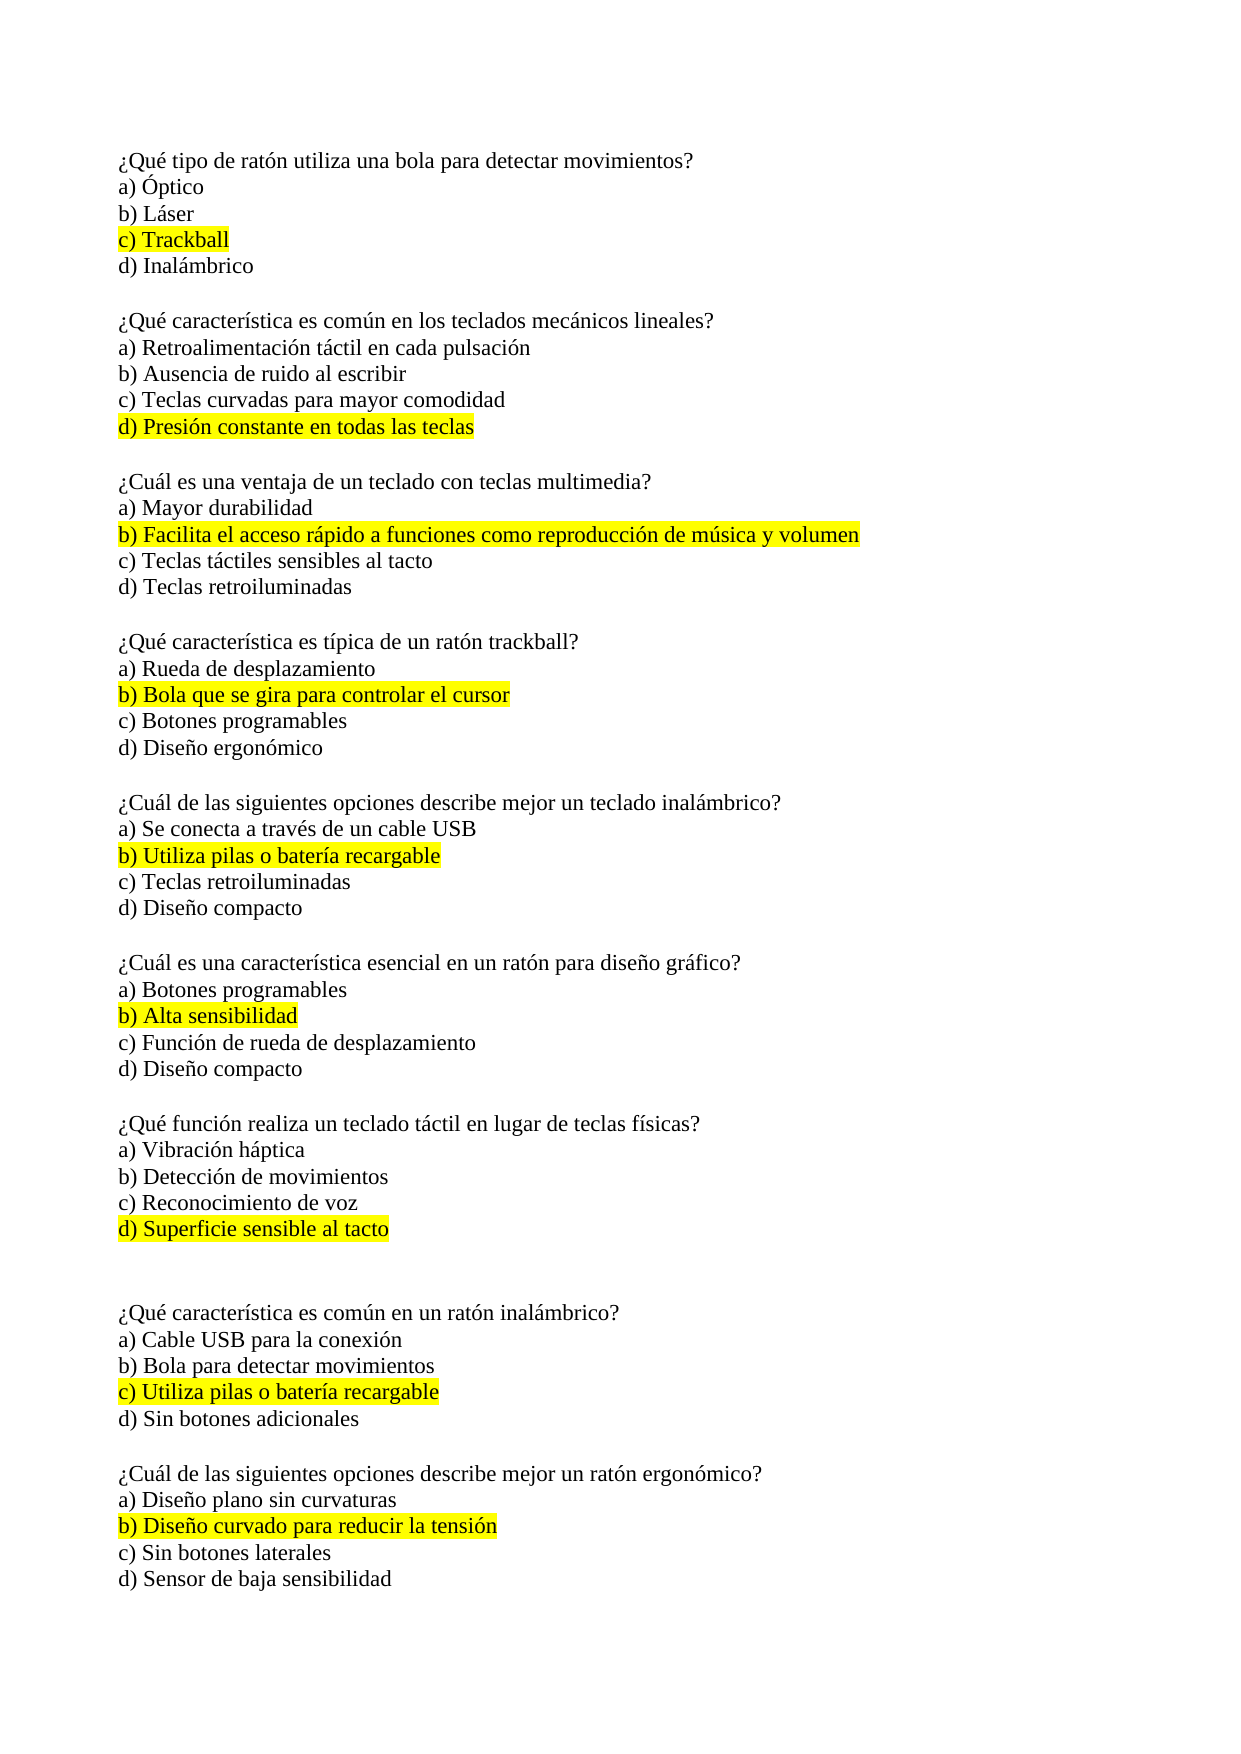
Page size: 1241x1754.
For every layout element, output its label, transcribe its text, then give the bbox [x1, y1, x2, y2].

text c) Utiliza pilas o batería recargable [118, 1378, 1122, 1405]
text c) Teclas táctiles sensibles al tacto [118, 547, 1122, 573]
text b) Diseño curvado para reducir la tensión [118, 1512, 1122, 1539]
text d) Diseño compacto [118, 1055, 1122, 1081]
text d) Sin botones adicionales [118, 1405, 1122, 1431]
text b) Facilita el acceso rápido a funciones como reproducción de música y volumen [118, 521, 1122, 547]
text ¿Cuál de las siguientes opciones describe mejor un teclado inalámbrico? [118, 789, 1122, 815]
text c) Sin botones laterales [118, 1539, 1122, 1565]
text b) Alta sensibilidad [118, 1002, 1122, 1028]
text ¿Cuál es una ventaja de un teclado con teclas multimedia? [118, 468, 1122, 494]
text d) Inalámbrico [118, 252, 1122, 279]
text ¿Cuál es una característica esencial en un ratón para diseño gráfico? [118, 949, 1122, 976]
text a) Mayor durabilidad [118, 494, 1122, 521]
text d) Diseño ergonómico [118, 734, 1122, 760]
text ¿Qué característica es típica de un ratón trackball? [118, 628, 1122, 655]
text b) Ausencia de ruido al escribir [118, 360, 1122, 386]
text c) Función de rueda de desplazamiento [118, 1028, 1122, 1055]
text c) Botones programables [118, 707, 1122, 734]
text d) Superficie sensible al tacto [118, 1215, 1122, 1242]
text a) Botones programables [118, 976, 1122, 1002]
text a) Vibración háptica [118, 1136, 1122, 1163]
text ¿Qué función realiza un teclado táctil en lugar de teclas físicas? [118, 1110, 1122, 1136]
text b) Utiliza pilas o batería recargable [118, 842, 1122, 868]
text ¿Qué característica es común en los teclados mecánicos lineales? [118, 307, 1122, 334]
text c) Reconocimiento de voz [118, 1189, 1122, 1215]
text a) Óptico [118, 173, 1122, 199]
text ¿Qué tipo de ratón utiliza una bola para detectar movimientos? [118, 147, 1122, 173]
text b) Láser [118, 199, 1122, 226]
text a) Se conecta a través de un cable USB [118, 815, 1122, 842]
text b) Bola para detectar movimientos [118, 1352, 1122, 1378]
text c) Teclas curvadas para mayor comodidad [118, 386, 1122, 413]
text d) Teclas retroiluminadas [118, 573, 1122, 600]
text d) Sensor de baja sensibilidad [118, 1565, 1122, 1592]
text a) Retroalimentación táctil en cada pulsación [118, 334, 1122, 360]
text b) Bola que se gira para controlar el cursor [118, 681, 1122, 707]
text c) Trackball [118, 226, 1122, 252]
text c) Teclas retroiluminadas [118, 868, 1122, 894]
text ¿Cuál de las siguientes opciones describe mejor un ratón ergonómico? [118, 1460, 1122, 1486]
text b) Detección de movimientos [118, 1163, 1122, 1189]
text d) Presión constante en todas las teclas [118, 413, 1122, 439]
text d) Diseño compacto [118, 894, 1122, 921]
text ¿Qué característica es común en un ratón inalámbrico? [118, 1299, 1122, 1326]
text a) Cable USB para la conexión [118, 1326, 1122, 1352]
text a) Diseño plano sin curvaturas [118, 1486, 1122, 1512]
text a) Rueda de desplazamiento [118, 655, 1122, 681]
